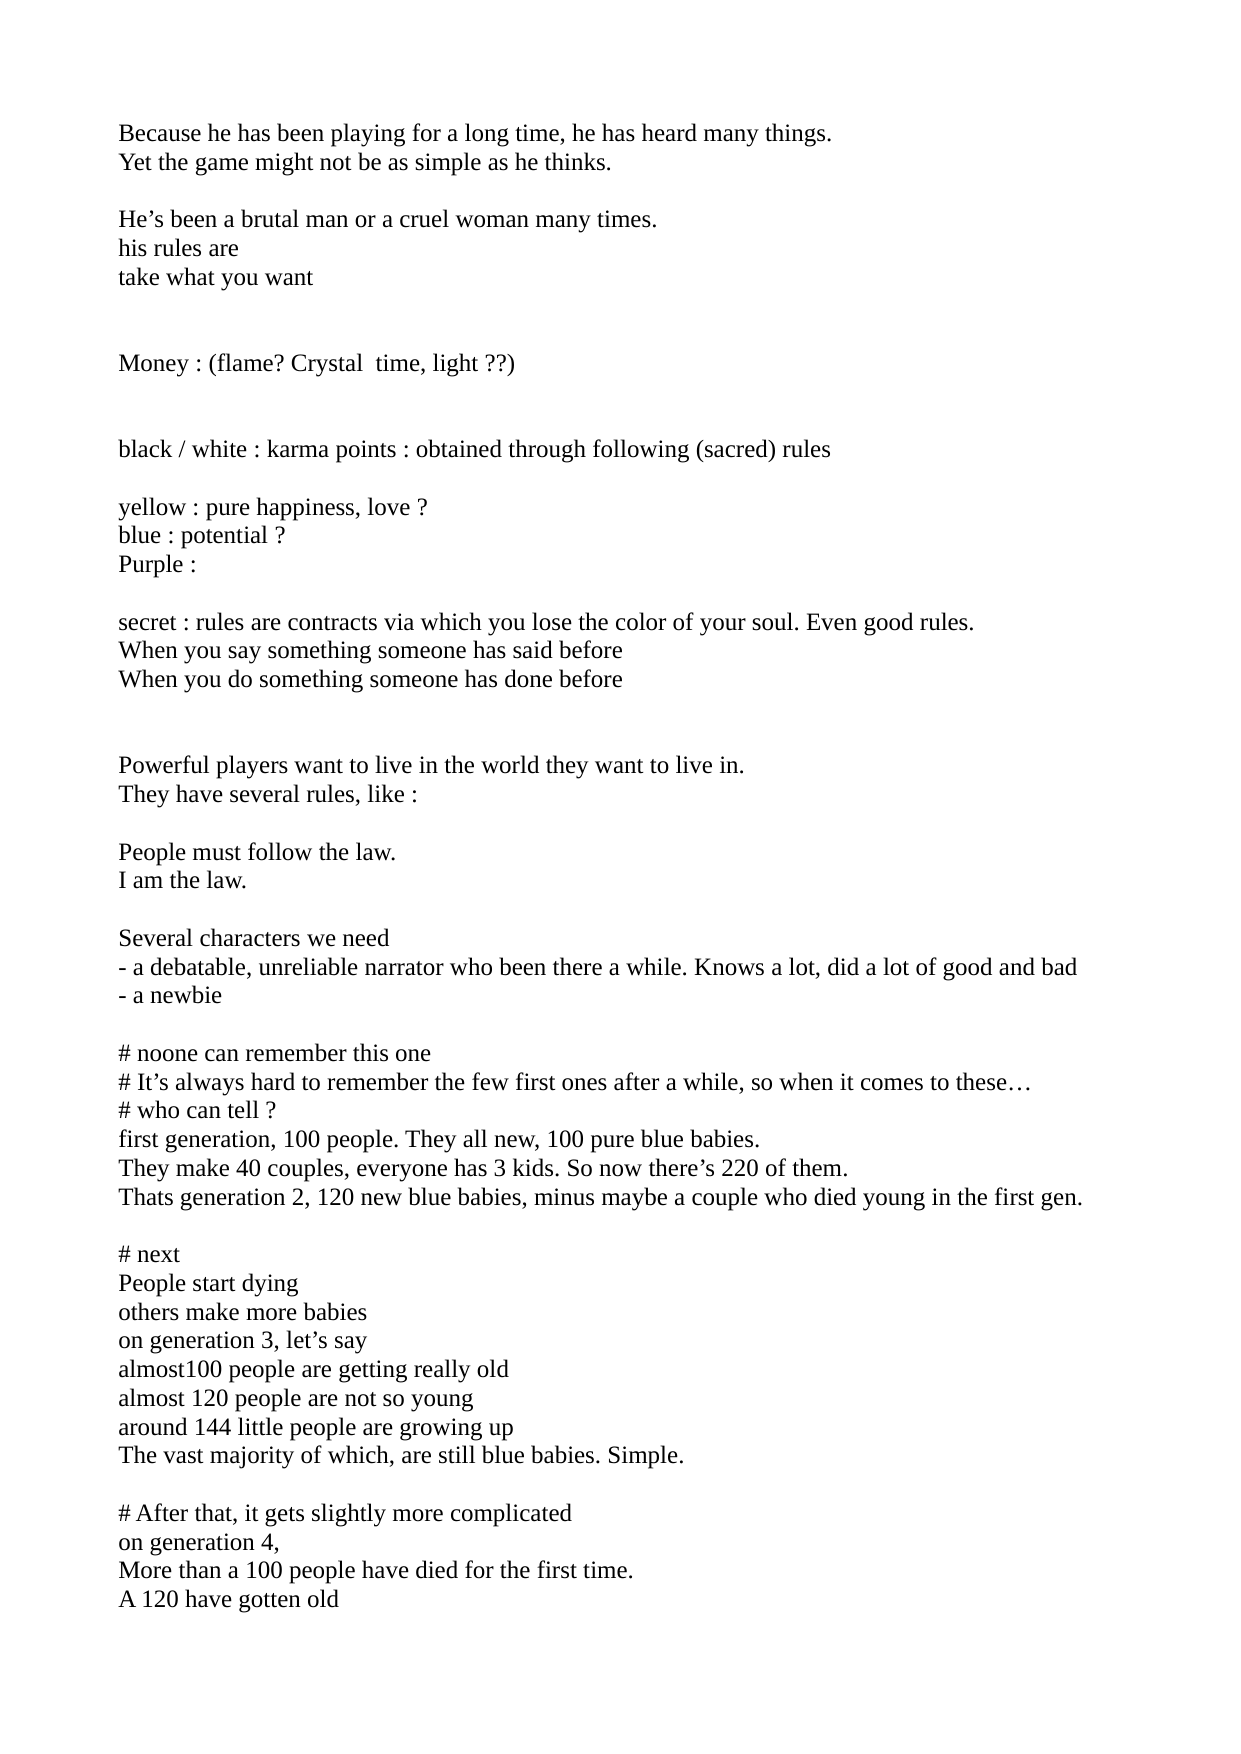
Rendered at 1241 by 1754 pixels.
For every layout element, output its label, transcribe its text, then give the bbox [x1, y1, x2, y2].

text More than a 100 people have died for the first time. [118, 1556, 1122, 1584]
text - a newbie [118, 981, 1122, 1009]
text A 120 have gotten old [118, 1584, 1122, 1613]
text almost100 people are getting really old [118, 1354, 1122, 1383]
text black / white : karma points : obtained through following (sacred) rules [118, 434, 1122, 463]
text around 144 little people are growing up [118, 1412, 1122, 1441]
text They make 40 couples, everyone has 3 kids. So now there’s 220 of them. [118, 1153, 1122, 1182]
text Yet the game might not be as simple as he thinks. [118, 147, 1122, 176]
text Powerful players want to live in the world they want to live in. [118, 751, 1122, 779]
text # who can tell ? [118, 1096, 1122, 1124]
text Money : (flame? Crystal time, light ??) [118, 348, 1122, 377]
text People must follow the law. [118, 837, 1122, 866]
text Thats generation 2, 120 new blue babies, minus maybe a couple who died young in the first gen. [118, 1182, 1122, 1211]
text take what you want [118, 262, 1122, 291]
text almost 120 people are not so young [118, 1383, 1122, 1412]
text Purple : [118, 549, 1122, 578]
text When you do something someone has done before [118, 664, 1122, 693]
text yellow : pure happiness, love ? [118, 492, 1122, 521]
text - a debatable, unreliable narrator who been there a while. Knows a lot, did a lot of good and bad [118, 952, 1122, 981]
text When you say something someone has said before [118, 636, 1122, 664]
text his rules are [118, 233, 1122, 262]
text # It’s always hard to remember the few first ones after a while, so when it comes to these… [118, 1067, 1122, 1096]
text first generation, 100 people. They all new, 100 pure blue babies. [118, 1124, 1122, 1153]
text # next [118, 1239, 1122, 1268]
text blue : potential ? [118, 521, 1122, 549]
text Because he has been playing for a long time, he has heard many things. [118, 118, 1122, 147]
text others make more babies [118, 1297, 1122, 1326]
text People start dying [118, 1268, 1122, 1297]
text secret : rules are contracts via which you lose the color of your soul. Even good rules. [118, 607, 1122, 636]
text Several characters we need [118, 923, 1122, 952]
text on generation 4, [118, 1527, 1122, 1556]
text The vast majority of which, are still blue babies. Simple. [118, 1441, 1122, 1469]
text # noone can remember this one [118, 1038, 1122, 1067]
text # After that, it gets slightly more complicated [118, 1498, 1122, 1527]
text on generation 3, let’s say [118, 1326, 1122, 1354]
text They have several rules, like : [118, 779, 1122, 808]
text He’s been a brutal man or a cruel woman many times. [118, 204, 1122, 233]
text I am the law. [118, 866, 1122, 894]
